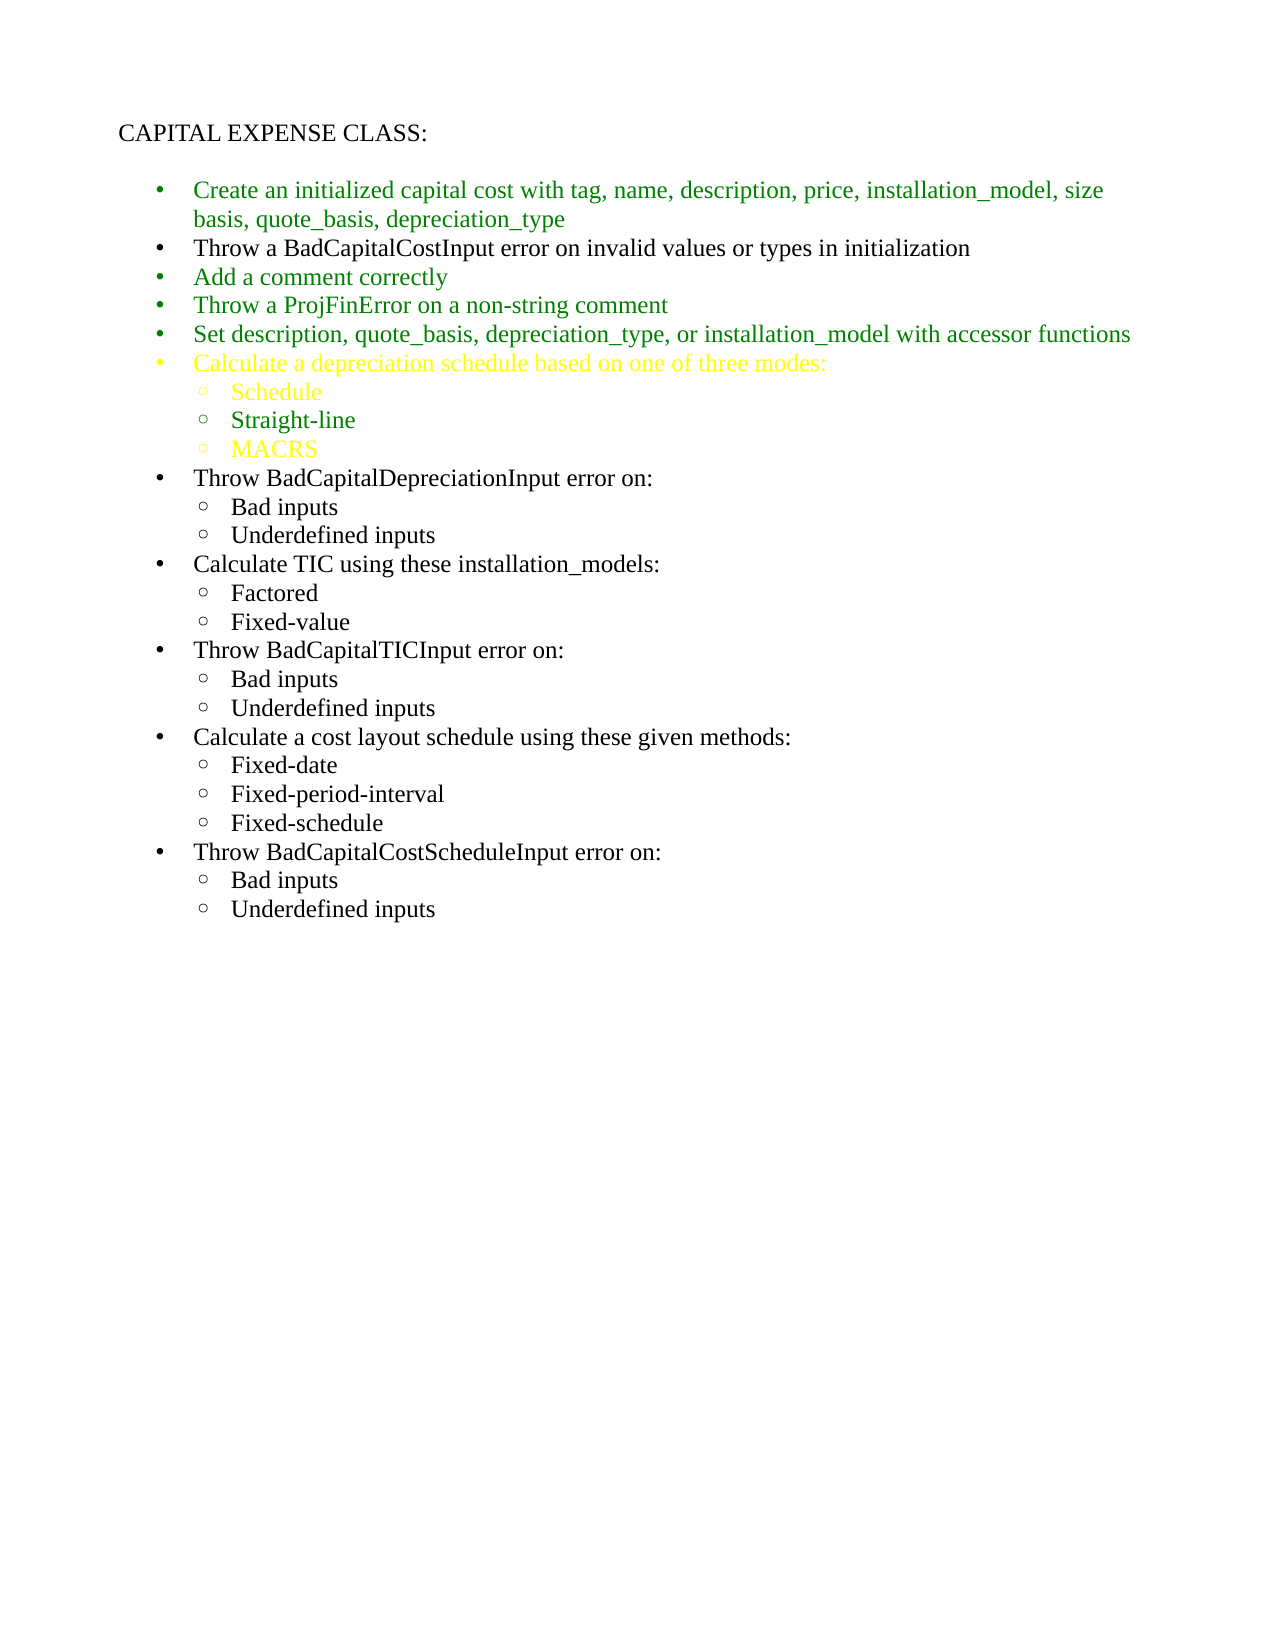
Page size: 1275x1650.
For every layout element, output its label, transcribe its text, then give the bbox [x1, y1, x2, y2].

list Throw BadCapitalTICInput error on: [156, 636, 1157, 664]
list Bad inputs [193, 866, 1157, 894]
list Bad inputs [193, 492, 1157, 521]
list MACRS [193, 434, 1157, 463]
list Bad inputs [193, 664, 1157, 693]
list Factored [193, 578, 1157, 607]
list Underdefined inputs [193, 521, 1157, 549]
list Calculate a depreciation schedule based on one of three modes: [156, 348, 1157, 377]
list Fixed-period-interval [193, 779, 1157, 808]
list Create an initialized capital cost with tag, name, description, price, installation_model, size basis, quote_basis, depreciation_type [156, 176, 1157, 233]
list Underdefined inputs [193, 693, 1157, 722]
list Fixed-schedule [193, 808, 1157, 837]
list Throw a BadCapitalCostInput error on invalid values or types in initialization [156, 233, 1157, 262]
list Add a comment correctly [156, 262, 1157, 291]
list Fixed-value [193, 607, 1157, 636]
list Underdefined inputs [193, 894, 1157, 923]
list Straight-line [193, 406, 1157, 434]
list Set description, quote_basis, depreciation_type, or installation_model with accessor functions [156, 319, 1157, 348]
list Throw a ProjFinError on a non-string comment [156, 291, 1157, 319]
text CAPITAL EXPENSE CLASS: [118, 118, 1157, 147]
list Calculate TIC using these installation_models: [156, 549, 1157, 578]
list Fixed-date [193, 751, 1157, 779]
list Throw BadCapitalCostScheduleInput error on: [156, 837, 1157, 866]
list Calculate a cost layout schedule using these given methods: [156, 722, 1157, 751]
list Throw BadCapitalDepreciationInput error on: [156, 463, 1157, 492]
list Schedule [193, 377, 1157, 406]
